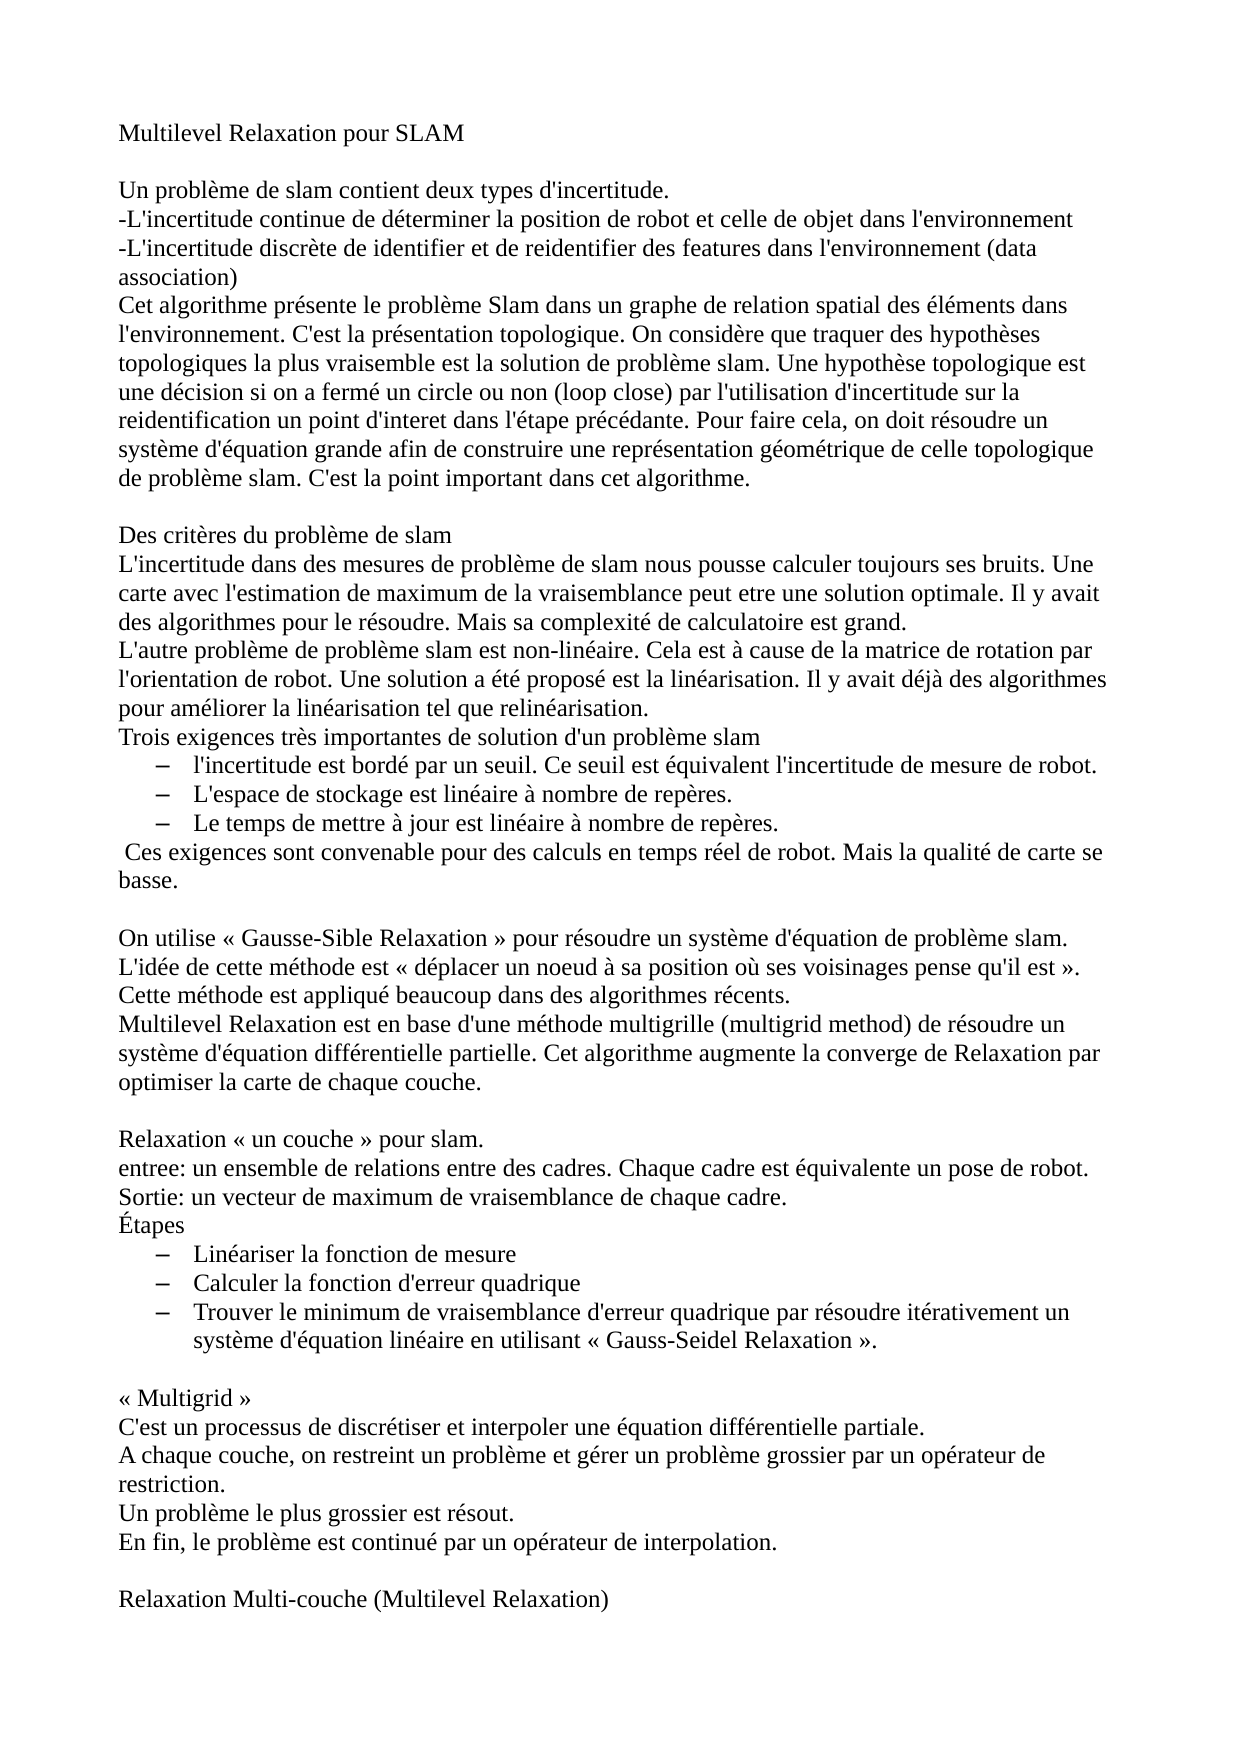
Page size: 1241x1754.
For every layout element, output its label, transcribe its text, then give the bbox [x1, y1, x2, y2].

list Linéariser la fonction de mesure [156, 1239, 1122, 1268]
text Un problème de slam contient deux types d'incertitude. [118, 176, 1122, 204]
text -L'incertitude discrète de identifier et de reidentifier des features dans l'environnement (data association) [118, 233, 1122, 291]
text On utilise « Gausse-Sible Relaxation » pour résoudre un système d'équation de problème slam. L'idée de cette méthode est « déplacer un noeud à sa position où ses voisinages pense qu'il est ». Cette méthode est appliqué beaucoup dans des algorithmes récents. [118, 923, 1122, 1009]
list Calculer la fonction d'erreur quadrique [156, 1268, 1122, 1297]
list l'incertitude est bordé par un seuil. Ce seuil est équivalent l'incertitude de mesure de robot. [156, 751, 1122, 779]
text Étapes [118, 1211, 1122, 1239]
text Trois exigences très importantes de solution d'un problème slam [118, 722, 1122, 751]
list Trouver le minimum de vraisemblance d'erreur quadrique par résoudre itérativement un système d'équation linéaire en utilisant « Gauss-Seidel Relaxation ». [156, 1297, 1122, 1354]
text entree: un ensemble de relations entre des cadres. Chaque cadre est équivalente un pose de robot. [118, 1153, 1122, 1182]
text L'autre problème de problème slam est non-linéaire. Cela est à cause de la matrice de rotation par l'orientation de robot. Une solution a été proposé est la linéarisation. Il y avait déjà des algorithmes pour améliorer la linéarisation tel que relinéarisation. [118, 636, 1122, 722]
text Cet algorithme présente le problème Slam dans un graphe de relation spatial des éléments dans l'environnement. C'est la présentation topologique. On considère que traquer des hypothèses topologiques la plus vraisemble est la solution de problème slam. Une hypothèse topologique est une décision si on a fermé un circle ou non (loop close) par l'utilisation d'incertitude sur la reidentification un point d'interet dans l'étape précédante. Pour faire cela, on doit résoudre un système d'équation grande afin de construire une représentation géométrique de celle topologique de problème slam. C'est la point important dans cet algorithme. [118, 291, 1122, 492]
list Le temps de mettre à jour est linéaire à nombre de repères. [156, 808, 1122, 837]
text « Multigrid » [118, 1383, 1122, 1412]
text C'est un processus de discrétiser et interpoler une équation différentielle partiale. [118, 1412, 1122, 1441]
text Sortie: un vecteur de maximum de vraisemblance de chaque cadre. [118, 1182, 1122, 1211]
text Un problème le plus grossier est résout. [118, 1498, 1122, 1527]
text -L'incertitude continue de déterminer la position de robot et celle de objet dans l'environnement [118, 204, 1122, 233]
text Relaxation « un couche » pour slam. [118, 1124, 1122, 1153]
text L'incertitude dans des mesures de problème de slam nous pousse calculer toujours ses bruits. Une carte avec l'estimation de maximum de la vraisemblance peut etre une solution optimale. Il y avait des algorithmes pour le résoudre. Mais sa complexité de calculatoire est grand. [118, 549, 1122, 636]
text Ces exigences sont convenable pour des calculs en temps réel de robot. Mais la qualité de carte se basse. [118, 837, 1122, 894]
text A chaque couche, on restreint un problème et gérer un problème grossier par un opérateur de restriction. [118, 1441, 1122, 1498]
text En fin, le problème est continué par un opérateur de interpolation. [118, 1527, 1122, 1556]
text Multilevel Relaxation est en base d'une méthode multigrille (multigrid method) de résoudre un système d'équation différentielle partielle. Cet algorithme augmente la converge de Relaxation par optimiser la carte de chaque couche. [118, 1009, 1122, 1096]
text Multilevel Relaxation pour SLAM [118, 118, 1122, 147]
text Relaxation Multi-couche (Multilevel Relaxation) [118, 1584, 1122, 1613]
list L'espace de stockage est linéaire à nombre de repères. [156, 779, 1122, 808]
text Des critères du problème de slam [118, 521, 1122, 549]
